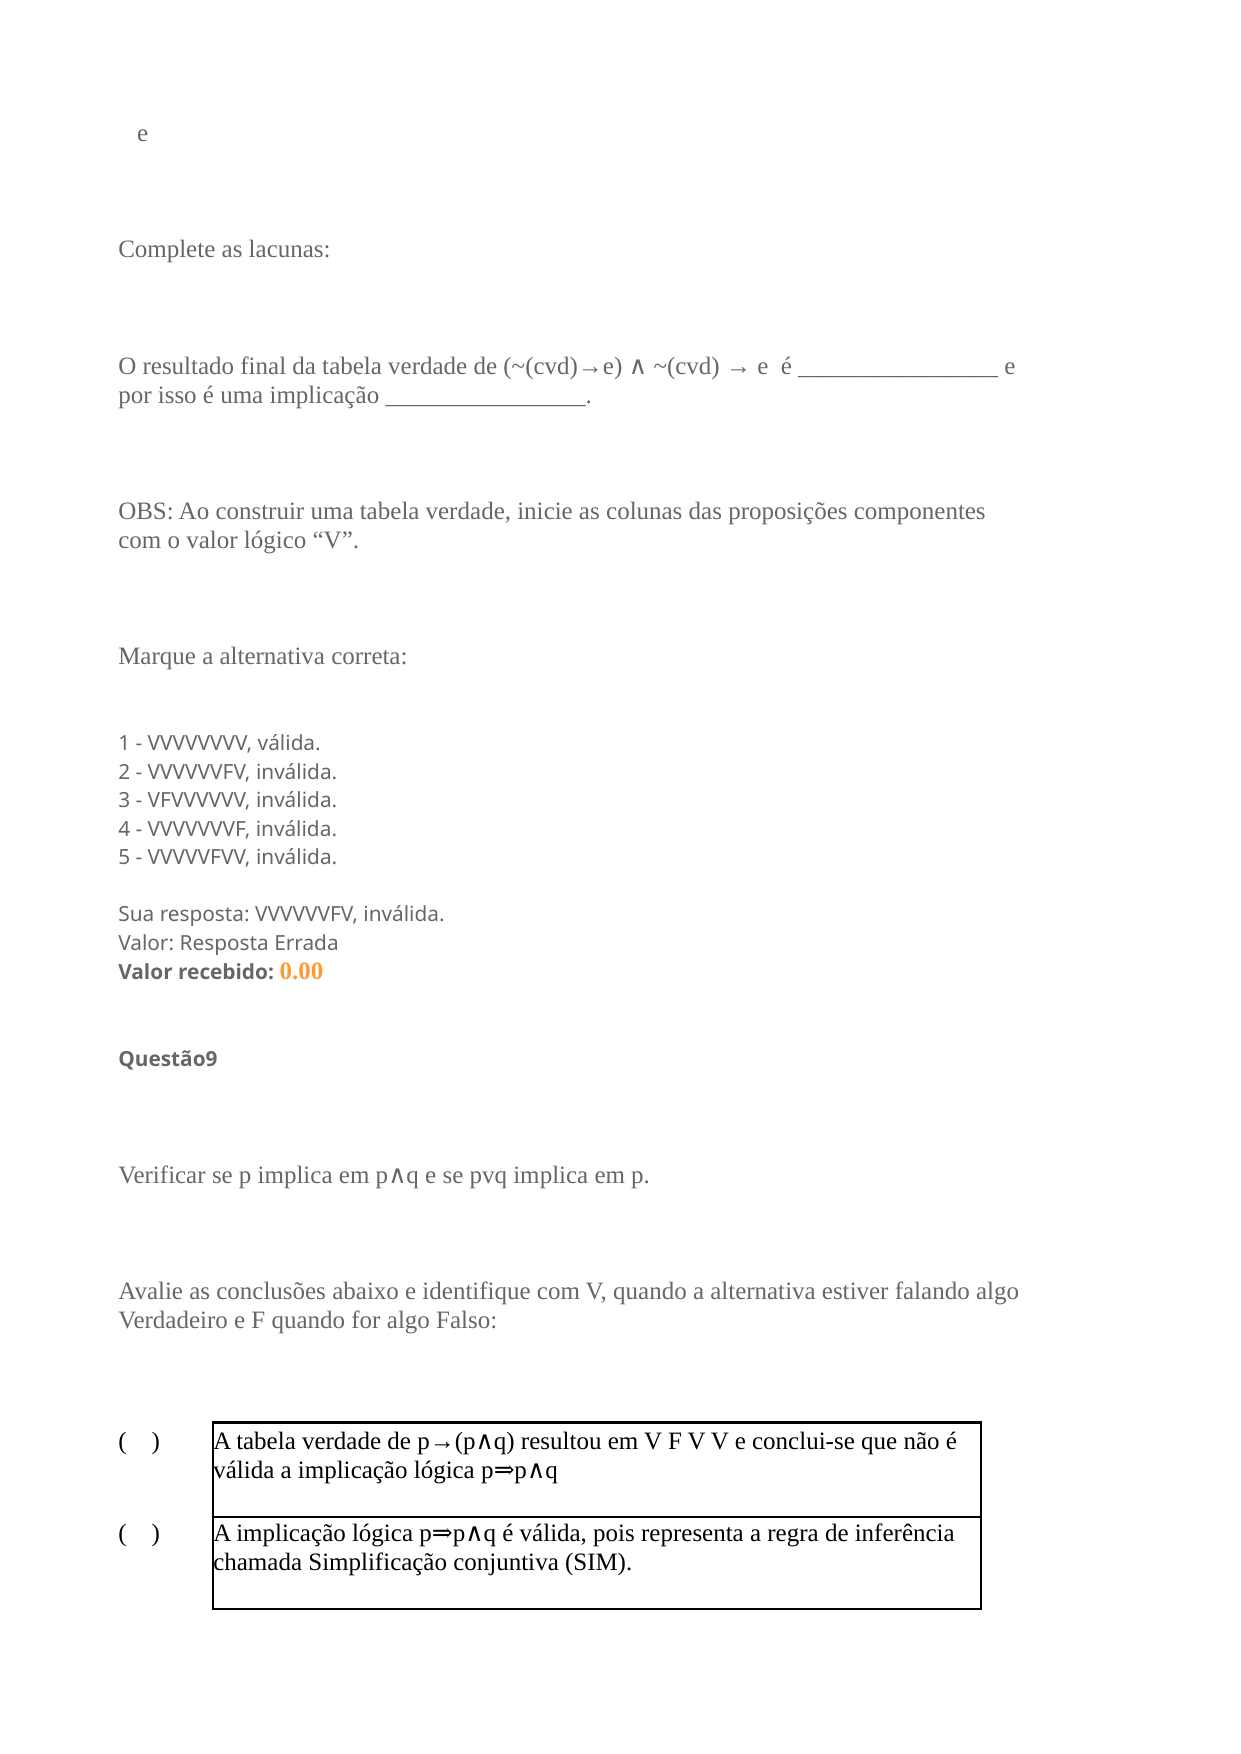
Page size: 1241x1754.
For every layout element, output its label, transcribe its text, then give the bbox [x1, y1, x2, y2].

table_cell [1026, 842, 1033, 871]
table_cell [1026, 871, 1033, 899]
table_cell 5 - VVVVVFVV, inválida. [118, 842, 1026, 871]
table_cell ( ) [118, 1516, 212, 1608]
table_cell Sua resposta: VVVVVVFV, inválida. [118, 899, 1026, 928]
table_cell 2 - VVVVVVFV, inválida. [118, 757, 1026, 785]
table_cell 4 - VVVVVVVF, inválida. [118, 814, 1026, 842]
table_cell 3 - VFVVVVVV, inválida. [118, 785, 1026, 814]
table_header Questão9 [118, 1043, 1070, 1073]
table_cell 1 - VVVVVVVV, válida. [118, 729, 1026, 757]
table_cell Valor: Resposta Errada [118, 928, 1026, 956]
table_cell [1026, 956, 1033, 986]
table_cell [1026, 785, 1033, 814]
table_header ( ) [118, 1421, 212, 1516]
table_cell [118, 871, 1026, 899]
table_header A tabela verdade de p→(p∧q) resultou em V F V V e conclui-se que não é válida a implicação lógica p⇒p∧q [214, 1424, 980, 1516]
table_cell [1026, 729, 1033, 757]
table_cell [1026, 899, 1033, 928]
table_cell e Complete as lacunas: O resultado final da tabela verdade de (~(cvd)→e) ∧ ~(cvd) → e é ________________ e por isso é uma implicação ________________. OBS: Ao construir uma tabela verdade, inicie as colunas das proposições componentes com o valor lógico “V”. Marque a alternativa correta: [118, 118, 1033, 700]
table_cell [118, 700, 1026, 728]
table_cell [1064, 1073, 1070, 1101]
table_cell [118, 1073, 1063, 1101]
table_cell A implicação lógica p⇒p∧q é válida, pois representa a regra de inferência chamada Simplificação conjuntiva (SIM). [214, 1518, 980, 1608]
table_cell Verificar se p implica em p∧q e se pvq implica em p. Avalie as conclusões abaixo e identifique com V, quando a alternativa estiver falando algo Verdadeiro e F quando for algo Falso: [118, 1101, 1070, 1610]
table_cell [1026, 757, 1033, 785]
table_cell [1026, 814, 1033, 842]
table_cell Valor recebido: 0.00 [118, 956, 1026, 986]
table_cell [1026, 928, 1033, 956]
table_cell [1026, 700, 1033, 728]
